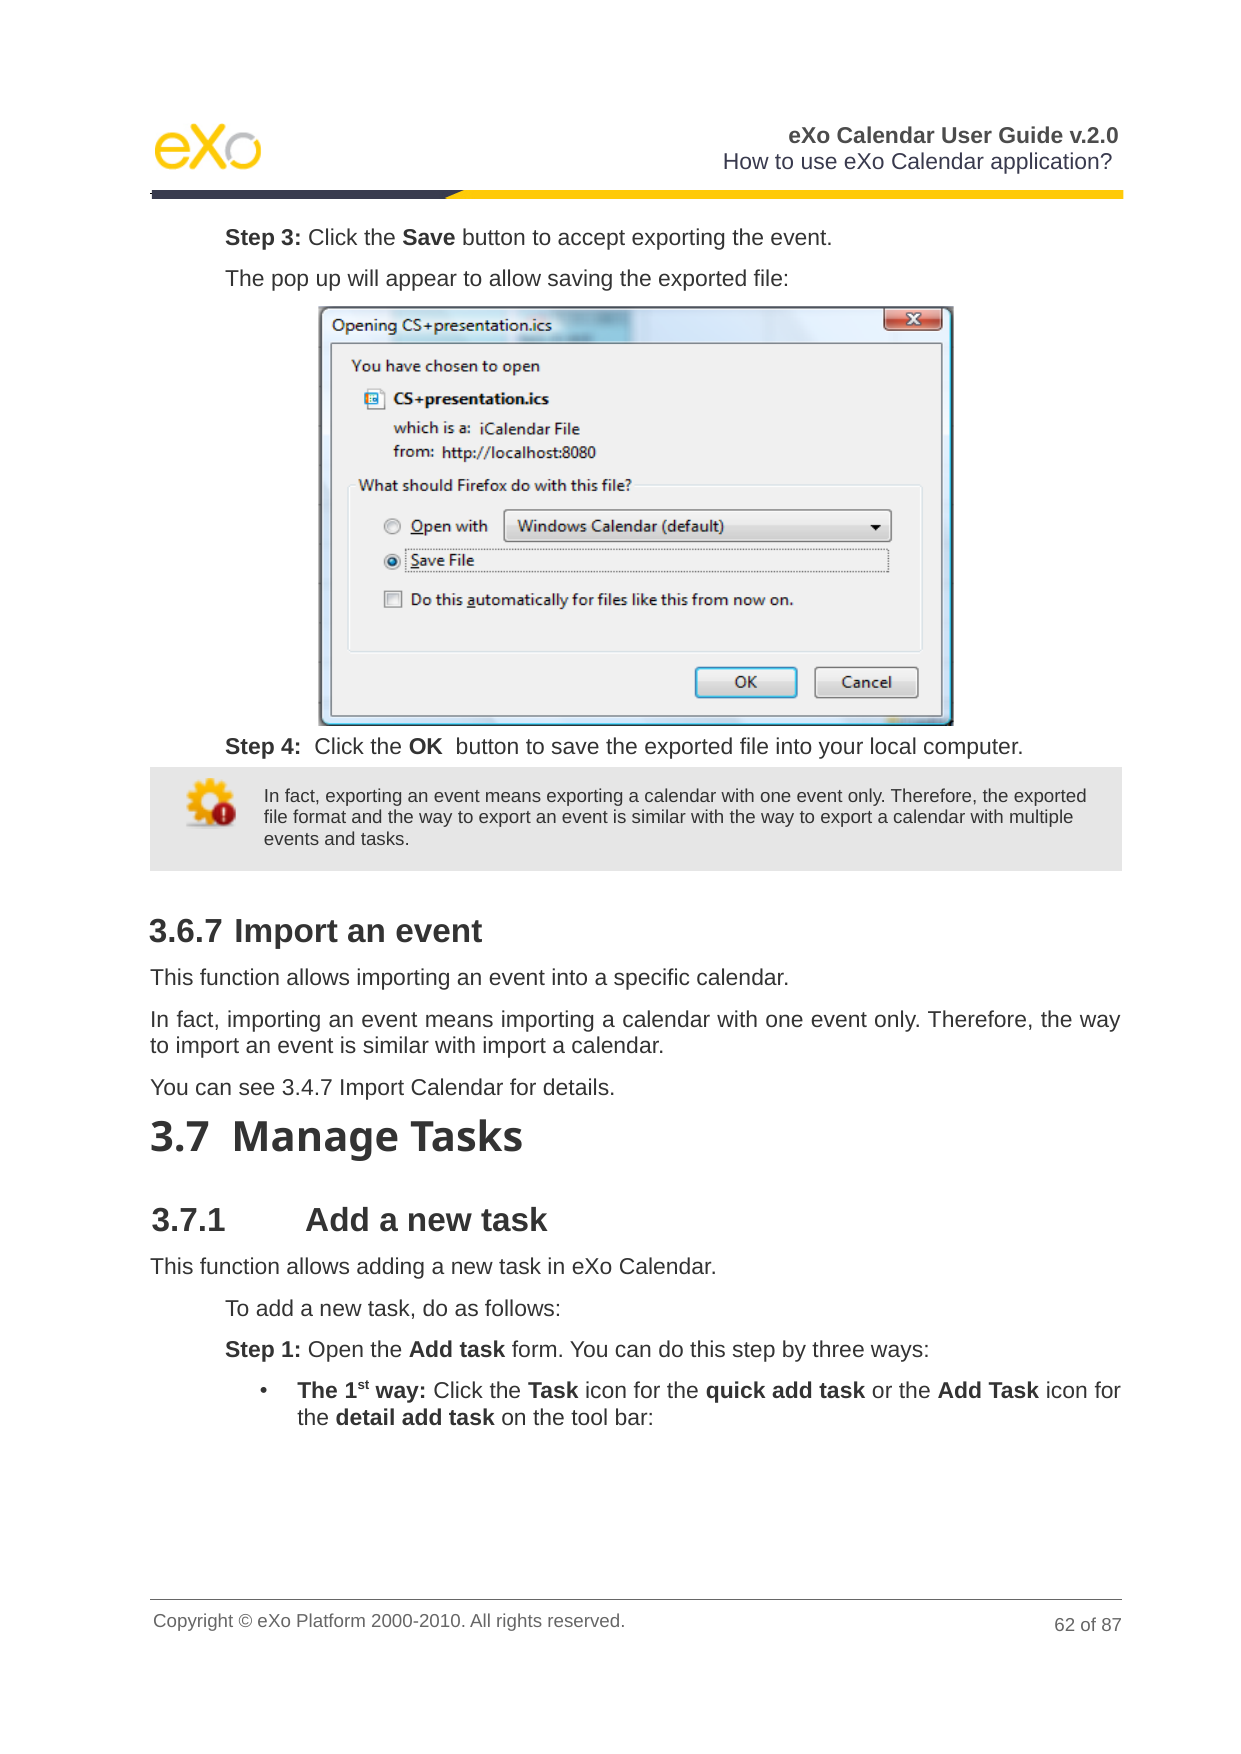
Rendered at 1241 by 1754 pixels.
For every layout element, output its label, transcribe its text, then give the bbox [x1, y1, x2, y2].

list Step 1: Open the Add task form. You can do this step by three ways: [187, 1336, 1122, 1362]
picture [151, 190, 1124, 199]
picture [155, 123, 262, 170]
list The 1st way: Click the Task icon for the quick add task or the Add Task icon for the detail add task on the tool bar: [259, 1377, 1122, 1430]
picture [185, 778, 236, 829]
table_header [150, 767, 258, 871]
list Step 3: Click the Save button to accept exporting the event. [187, 223, 1122, 250]
list To add a new task, do as follows: [187, 1295, 1122, 1321]
text You can see 3.4.7 Import Calendar for details. [150, 1073, 1122, 1100]
text This function allows adding a new task in eXo Calendar. [150, 1253, 1122, 1280]
picture [318, 306, 954, 726]
table_header In fact, exporting an event means exporting a calendar with one event only. Therefore, the exported file format and the way to export an event is similar with the way to export a calendar with multiple events and tasks. [258, 767, 1122, 871]
subtitle Add a new task [150, 1200, 1122, 1238]
subtitle Manage Tasks [150, 1107, 1122, 1164]
subtitle Import an event [148, 911, 1122, 949]
text In fact, importing an event means importing a calendar with one event only. Therefore, the way to import an event is similar with import a calendar. [150, 1006, 1122, 1058]
text This function allows importing an event into a specific calendar. [150, 964, 1122, 991]
list Step 4: Click the OK button to save the exported file into your local computer. [187, 306, 1122, 759]
list The pop up will appear to allow saving the exported file: [187, 265, 1122, 291]
